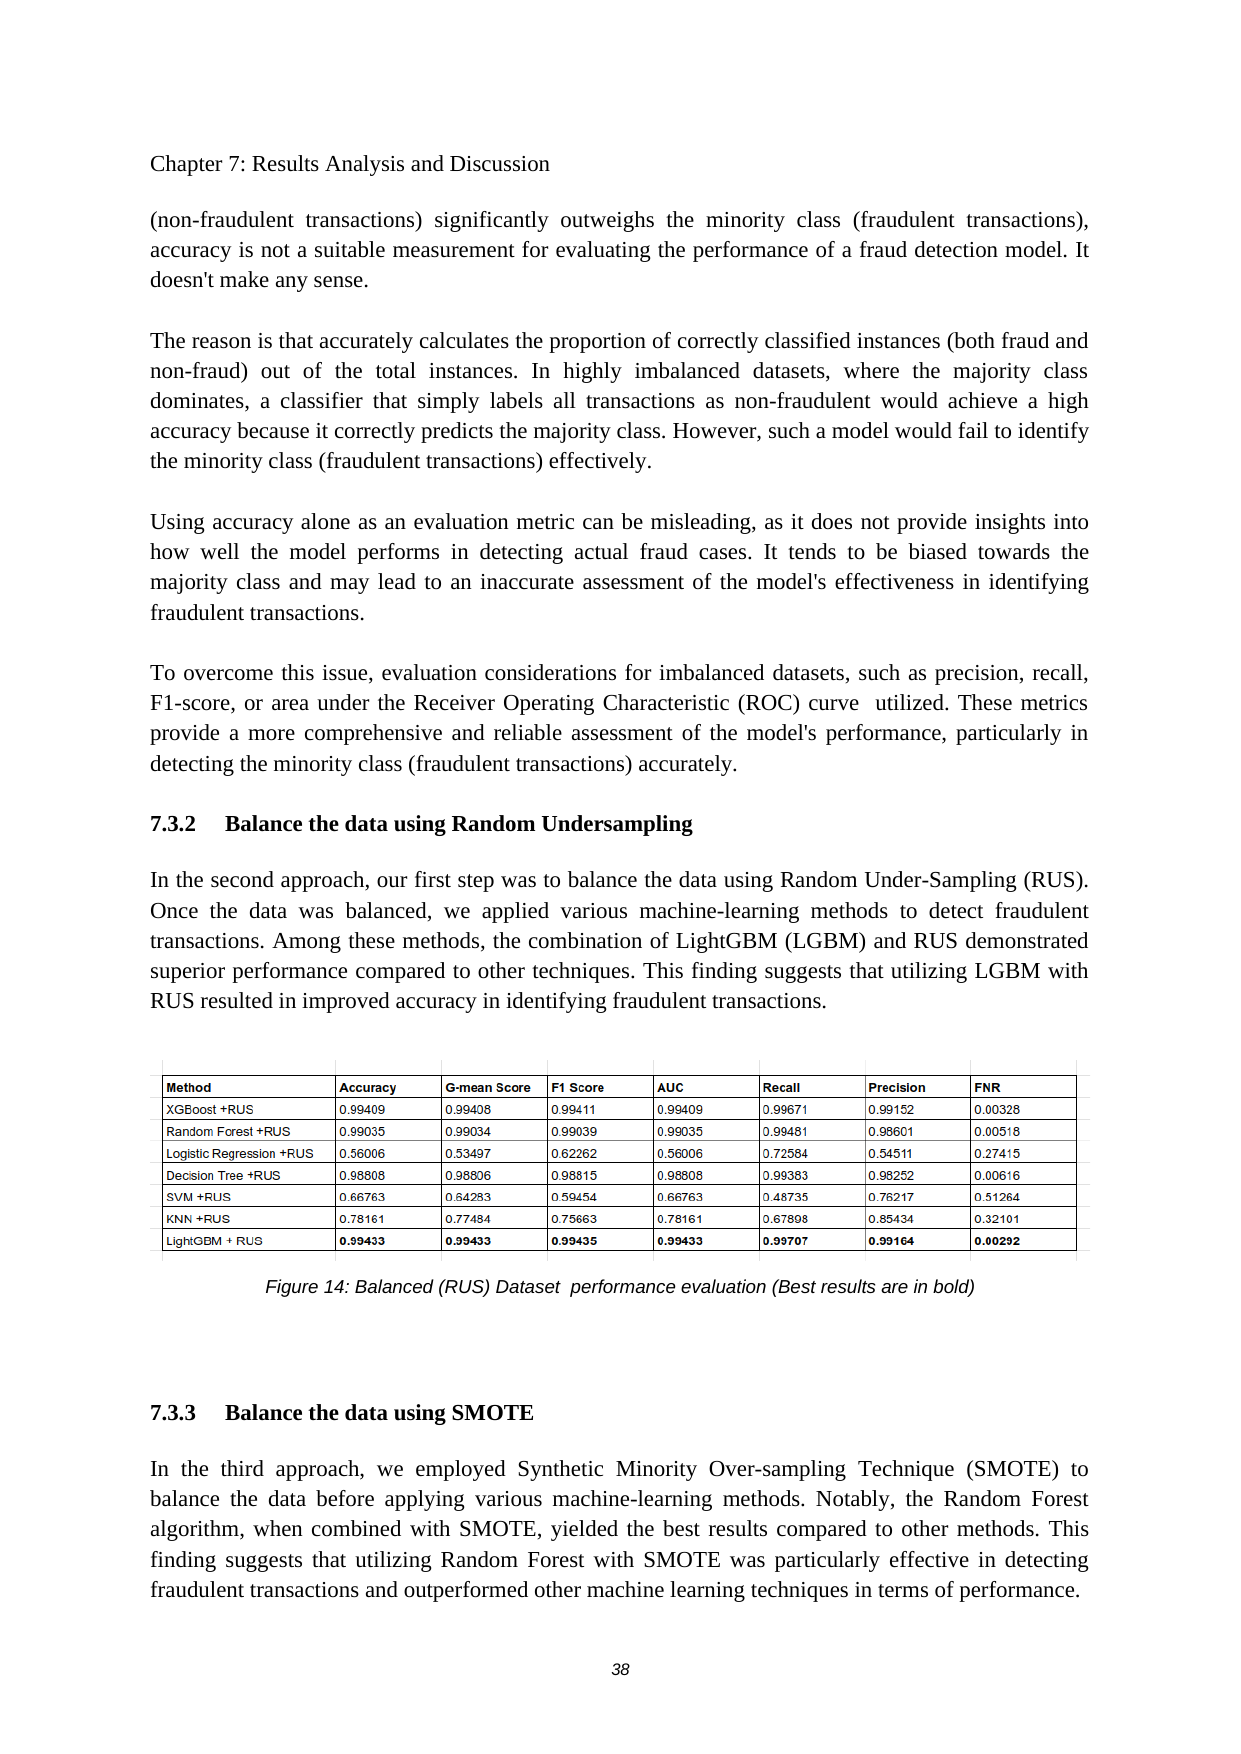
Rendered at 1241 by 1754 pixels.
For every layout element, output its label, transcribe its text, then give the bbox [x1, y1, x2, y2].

text To overcome this issue, evaluation considerations for imbalanced datasets, such as precision, recall, F1-score, or area under the Receiver Operating Characteristic (ROC) curve utilized. These metrics provide a more comprehensive and reliable assessment of the model's performance, particularly in detecting the minority class (fraudulent transactions) accurately. [150, 659, 1091, 776]
text In the second approach, our first step was to balance the data using Random Under-Sampling (RUS). Once the data was balanced, we applied various machine-learning methods to detect fraudulent transactions. Among these methods, the combination of LightGBM (LGBM) and RUS demonstrated superior performance compared to other techniques. This finding suggests that utilizing LGBM with RUS resulted in improved accuracy in identifying fraudulent transactions. [150, 867, 1091, 1014]
subtitle Balance the data using Random Undersampling [150, 810, 1091, 836]
text Figure 14: Balanced (RUS) Dataset performance evaluation (Best results are in bold) [150, 1261, 1090, 1298]
text The reason is that accurately calculates the proportion of correctly classified instances (both fraud and non-fraud) out of the total instances. In highly imbalanced datasets, where the majority class dominates, a classifier that simply labels all transactions as non-fraudulent would achieve a high accuracy because it correctly predicts the majority class. However, such a model would fail to identify the minority class (fraudulent transactions) effectively. [150, 327, 1091, 474]
picture [150, 1060, 1091, 1261]
text In the third approach, we employed Synthetic Minority Over-sampling Technique (SMOTE) to balance the data before applying various machine-learning methods. Notably, the Random Forest algorithm, when combined with SMOTE, yielded the best results compared to other methods. This finding suggests that utilizing Random Forest with SMOTE was particularly effective in detecting fraudulent transactions and outperformed other machine learning techniques in terms of performance. [150, 1455, 1091, 1602]
text Using accuracy alone as an evaluation metric can be misleading, as it does not provide insights into how well the model performs in detecting actual fraud cases. It tends to be biased towards the majority class and may lead to an inaccurate assessment of the model's effectiveness in identifying fraudulent transactions. [150, 508, 1091, 625]
subtitle Balance the data using SMOTE [150, 1398, 1091, 1425]
text (non-fraudulent transactions) significantly outweighs the minority class (fraudulent transactions), accuracy is not a suitable measurement for evaluating the performance of a fraud detection model. It doesn't make any sense. [150, 206, 1091, 293]
